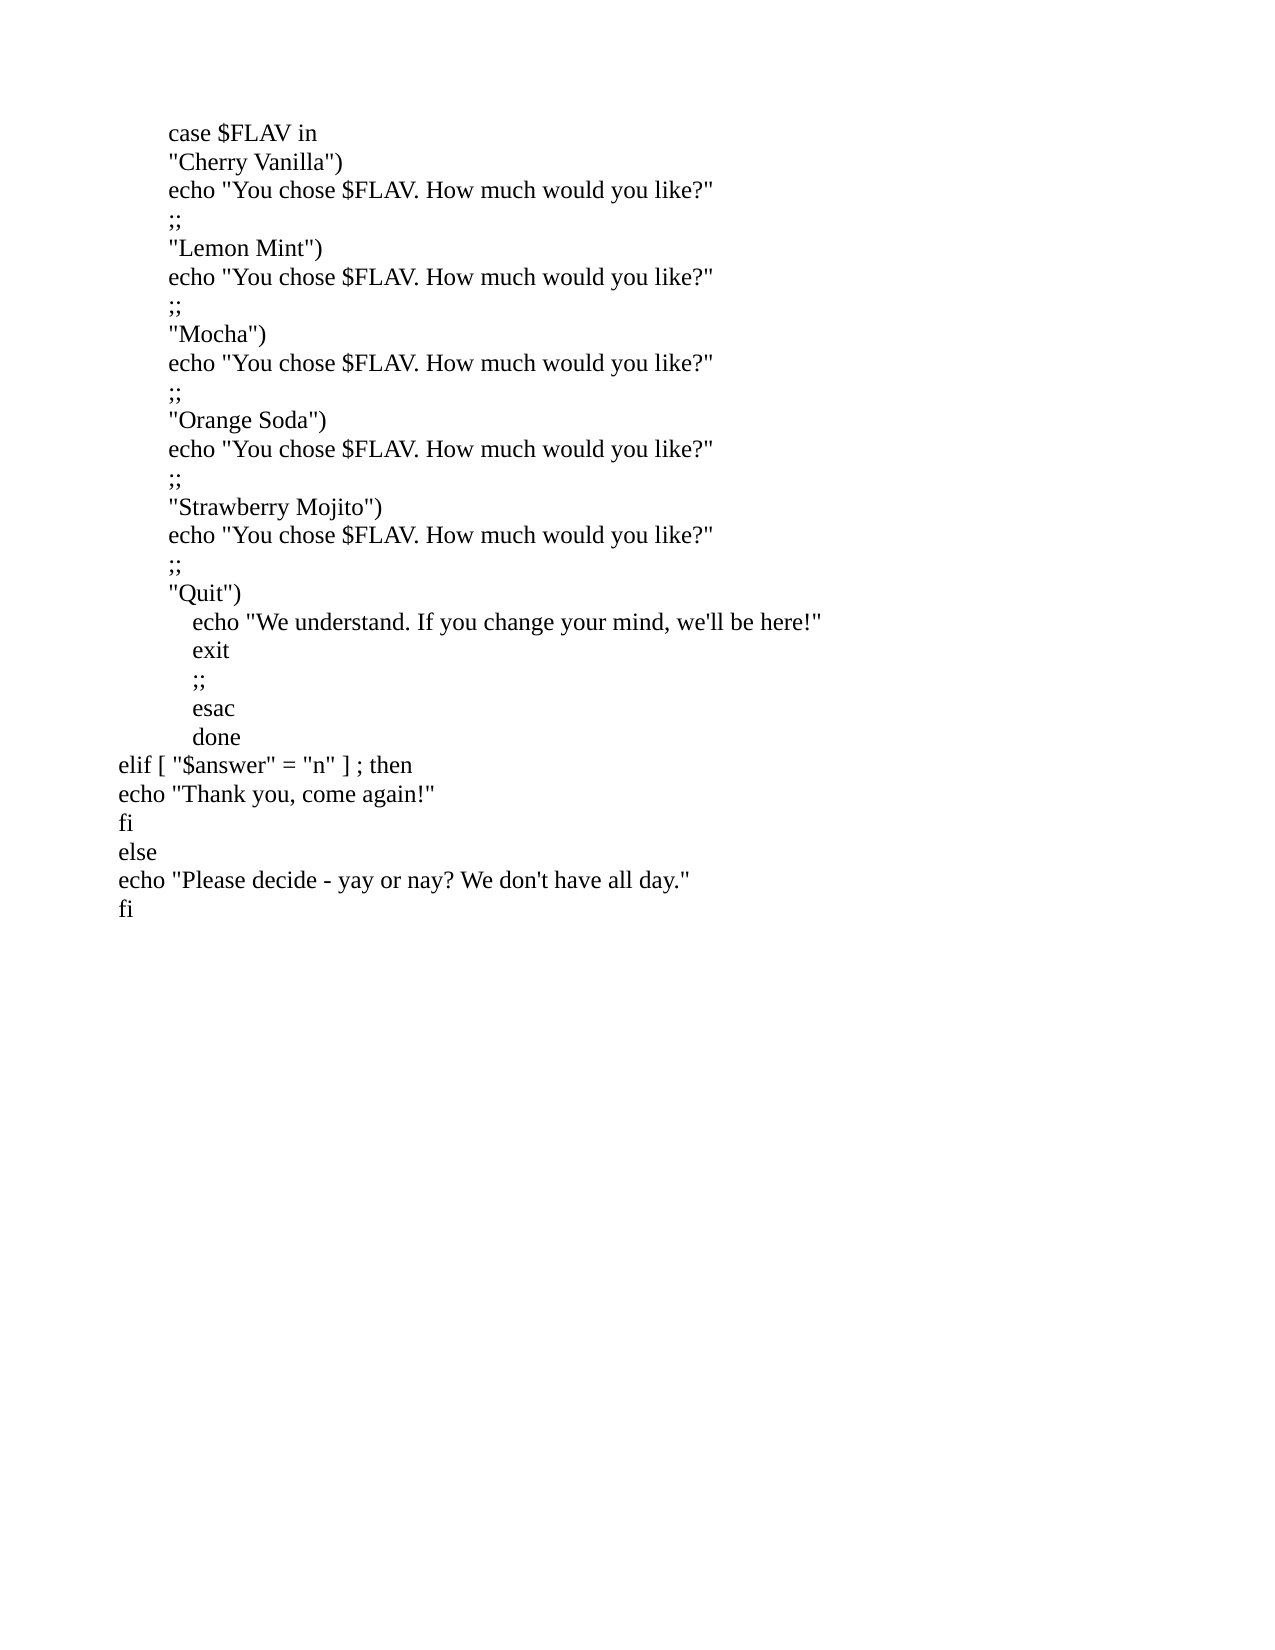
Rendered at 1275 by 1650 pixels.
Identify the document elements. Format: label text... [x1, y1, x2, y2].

text else [118, 837, 1157, 866]
text echo "Please decide - yay or nay? We don't have all day." [118, 866, 1157, 894]
text echo "You chose $FLAV. How much would you like?" [118, 176, 1157, 204]
text "Strawberry Mojito") [118, 492, 1157, 521]
text echo "We understand. If you change your mind, we'll be here!" [118, 607, 1157, 636]
text ;; [118, 664, 1157, 693]
text echo "You chose $FLAV. How much would you like?" [118, 262, 1157, 291]
text ;; [118, 377, 1157, 406]
text done [118, 722, 1157, 751]
text "Lemon Mint") [118, 233, 1157, 262]
text "Orange Soda") [118, 406, 1157, 434]
text "Cherry Vanilla") [118, 147, 1157, 176]
text esac [118, 693, 1157, 722]
text echo "You chose $FLAV. How much would you like?" [118, 348, 1157, 377]
text echo "You chose $FLAV. How much would you like?" [118, 521, 1157, 549]
text "Mocha") [118, 319, 1157, 348]
text case $FLAV in [118, 118, 1157, 147]
text ;; [118, 549, 1157, 578]
text ;; [118, 204, 1157, 233]
text echo "You chose $FLAV. How much would you like?" [118, 434, 1157, 463]
text "Quit") [118, 578, 1157, 607]
text ;; [118, 291, 1157, 319]
text fi [118, 808, 1157, 837]
text ;; [118, 463, 1157, 492]
text exit [118, 636, 1157, 664]
text elif [ "$answer" = "n" ] ; then [118, 751, 1157, 779]
text fi [118, 894, 1157, 923]
text echo "Thank you, come again!" [118, 779, 1157, 808]
